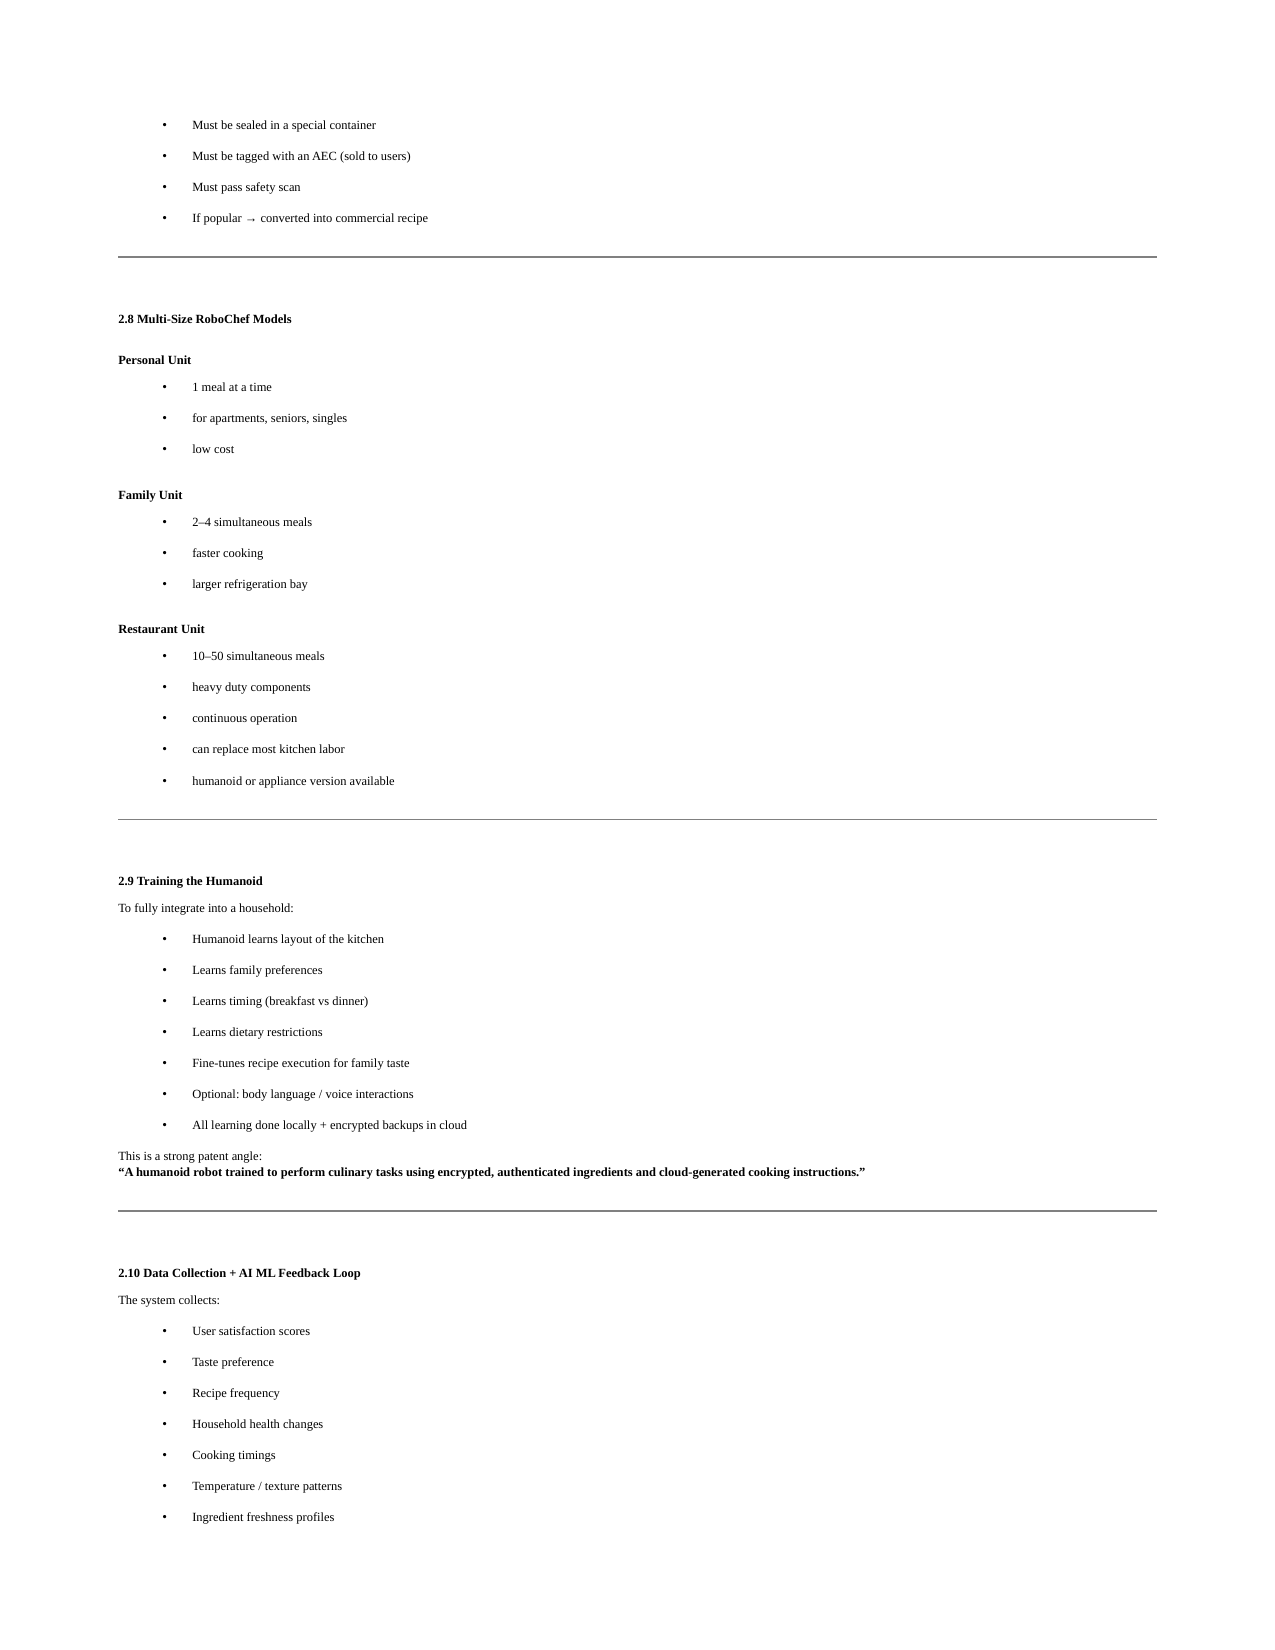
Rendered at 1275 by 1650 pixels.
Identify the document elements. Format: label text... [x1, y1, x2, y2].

subtitle Restaurant Unit [118, 622, 1157, 637]
list can replace most kitchen labor [162, 742, 1157, 757]
list Temperature / texture patterns [162, 1479, 1157, 1493]
list 10–50 simultaneous meals [162, 649, 1157, 663]
list Learns timing (breakfast vs dinner) [162, 993, 1157, 1008]
list Must be tagged with an AEC (sold to users) [162, 149, 1157, 163]
list If popular → converted into commercial recipe [162, 211, 1157, 226]
list Cooking timings [162, 1448, 1157, 1462]
list Humanoid learns layout of the kitchen [162, 931, 1157, 946]
list Learns dietary restrictions [162, 1024, 1157, 1039]
text This is a strong patent angle: “A humanoid robot trained to perform culinary tasks using encrypted, authenticated ingredients and cloud-generated cooking instructions.” [118, 1149, 1157, 1179]
list Taste preference [162, 1354, 1157, 1369]
list Must be sealed in a special container [162, 118, 1157, 132]
list Fine-tunes recipe execution for family taste [162, 1056, 1157, 1070]
subtitle Family Unit [118, 488, 1157, 502]
list Ingredient freshness profiles [162, 1510, 1157, 1524]
list User satisfaction scores [162, 1323, 1157, 1338]
list Learns family preferences [162, 962, 1157, 977]
list 2–4 simultaneous meals [162, 514, 1157, 529]
subtitle 2.10 Data Collection + AI ML Feedback Loop [118, 1266, 1157, 1280]
list Optional: body language / voice interactions [162, 1087, 1157, 1101]
subtitle 2.8 Multi-Size RoboChef Models [118, 312, 1157, 326]
list Recipe frequency [162, 1386, 1157, 1400]
list larger refrigeration bay [162, 577, 1157, 591]
list All learning done locally + encrypted backups in cloud [162, 1118, 1157, 1132]
text The system collects: [118, 1292, 1157, 1307]
list Must pass safety scan [162, 180, 1157, 194]
list heavy duty components [162, 680, 1157, 694]
subtitle 2.9 Training the Humanoid [118, 873, 1157, 888]
list 1 meal at a time [162, 380, 1157, 394]
list faster cooking [162, 546, 1157, 560]
list continuous operation [162, 711, 1157, 726]
list Household health changes [162, 1417, 1157, 1431]
list humanoid or appliance version available [162, 773, 1157, 788]
list for apartments, seniors, singles [162, 411, 1157, 425]
text To fully integrate into a household: [118, 900, 1157, 915]
subtitle Personal Unit [118, 353, 1157, 367]
list low cost [162, 442, 1157, 456]
